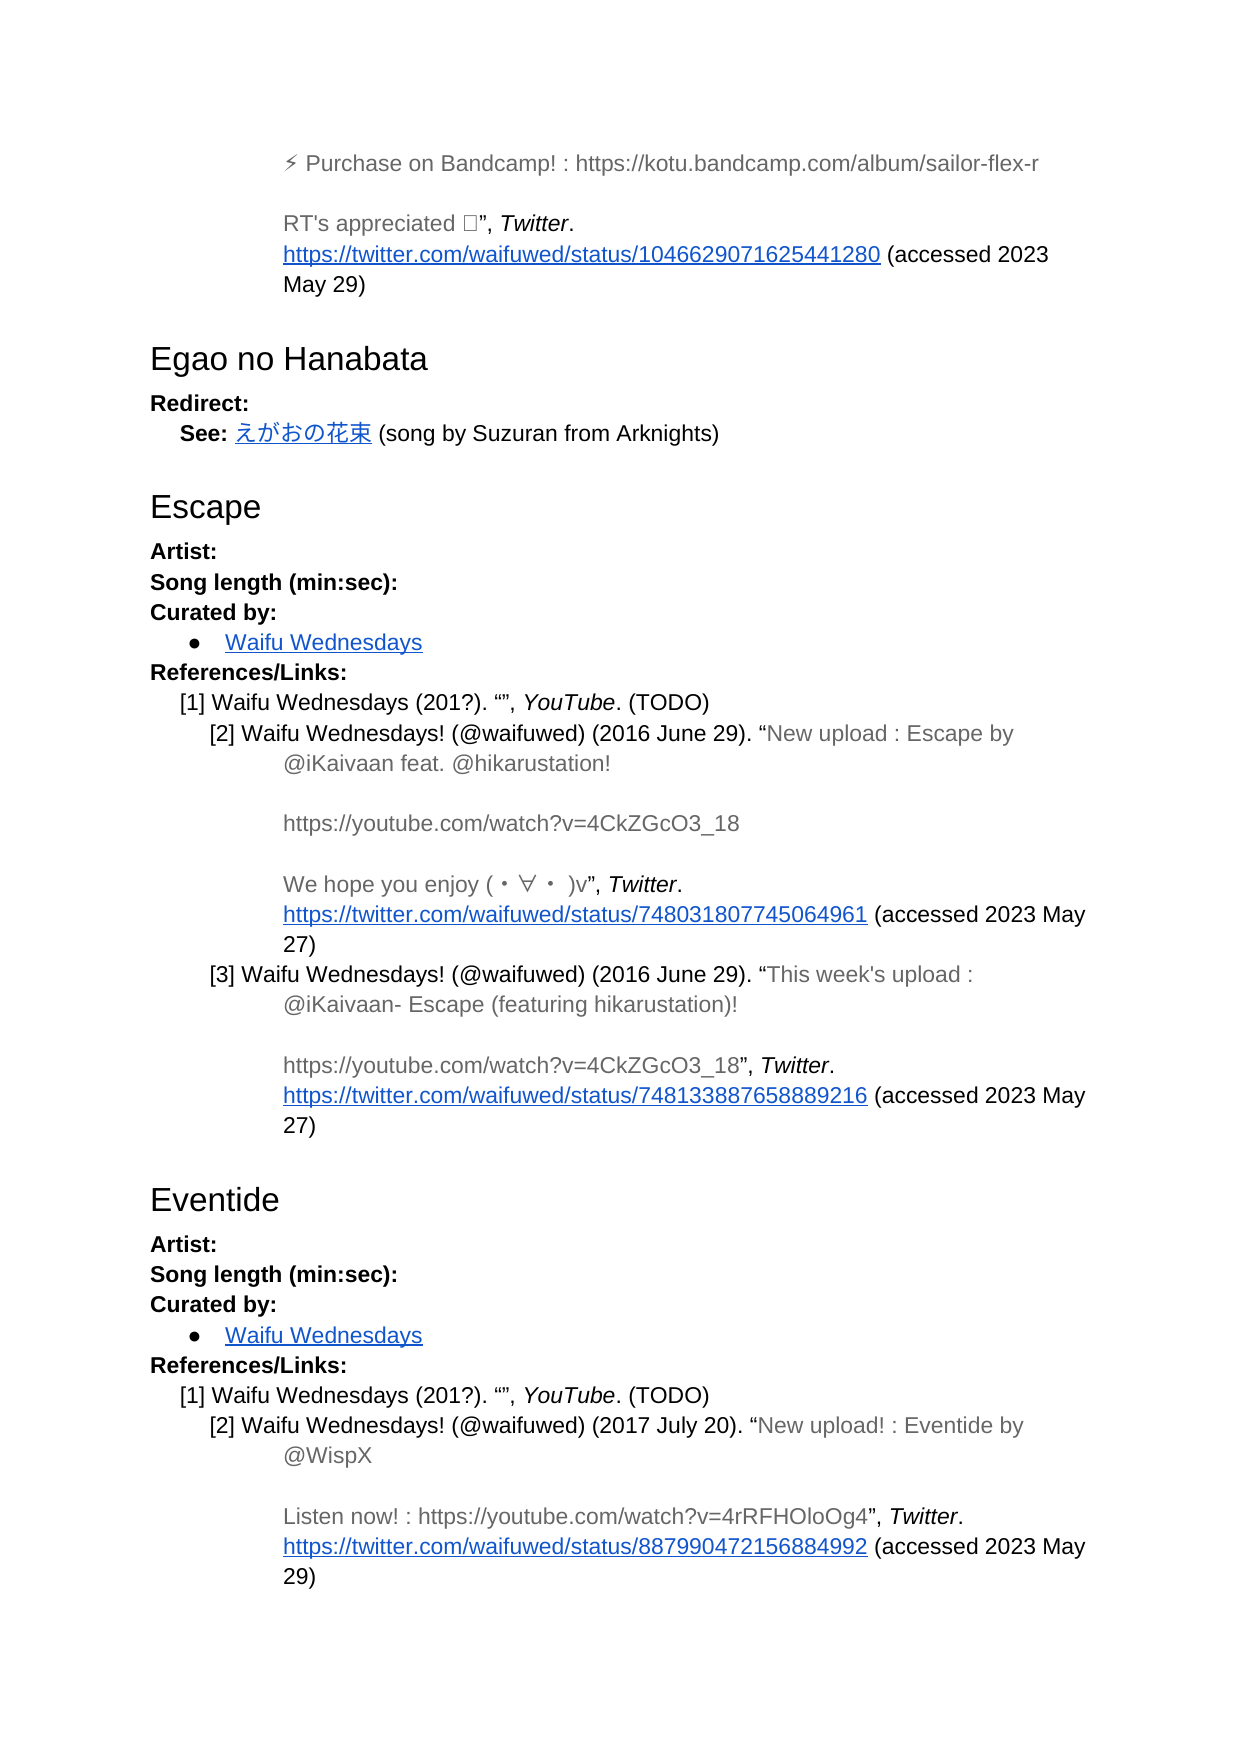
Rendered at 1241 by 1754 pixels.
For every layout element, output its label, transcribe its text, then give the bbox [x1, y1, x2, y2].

list Waifu Wednesdays [187, 629, 1090, 655]
text See: えがおの花束 (song by Suzuran from Arknights) [179, 420, 1090, 446]
text Artist: [150, 538, 1090, 565]
text Curated by: [150, 1291, 1090, 1318]
subtitle Eventide [150, 1180, 1090, 1218]
text References/Links: [150, 659, 1090, 686]
text ⚡️ Purchase on Bandcamp! : https://kotu.bandcamp.com/album/sailor-flex-r RT's appreciated 💞”, Twitter. https://twitter.com/waifuwed/status/1046629071625441280 (accessed 2023 May 29) [209, 150, 1090, 297]
text [2] Waifu Wednesdays! (@waifuwed) (2016 June 29). “New upload : Escape by @iKaivaan feat. @hikarustation! https://youtube.com/watch?v=4CkZGcO3_18 We hope you enjoy (・∀・ )v”, Twitter. https://twitter.com/waifuwed/status/748031807745064961 (accessed 2023 May 27) [209, 719, 1090, 957]
text Song length (min:sec): [150, 568, 1090, 595]
text References/Links: [150, 1352, 1090, 1378]
subtitle Escape [150, 487, 1090, 526]
text Redirect: [150, 389, 1090, 416]
text Artist: [150, 1231, 1090, 1257]
text [3] Waifu Wednesdays! (@waifuwed) (2016 June 29). “This week's upload : @iKaivaan- Escape (featuring hikarustation)! https://youtube.com/watch?v=4CkZGcO3_18”, Twitter. https://twitter.com/waifuwed/status/748133887658889216 (accessed 2023 May 27) [209, 961, 1090, 1139]
text [2] Waifu Wednesdays! (@waifuwed) (2017 July 20). “New upload! : Eventide by @WispX Listen now! : https://youtube.com/watch?v=4rRFHOloOg4”, Twitter. https://twitter.com/waifuwed/status/887990472156884992 (accessed 2023 May 29) [209, 1412, 1090, 1589]
text Song length (min:sec): [150, 1261, 1090, 1287]
text [1] Waifu Wednesdays (201?). “”, YouTube. (TODO) [179, 689, 1090, 716]
text [1] Waifu Wednesdays (201?). “”, YouTube. (TODO) [179, 1382, 1090, 1408]
subtitle Egao no Hanabata [150, 338, 1090, 377]
list Waifu Wednesdays [187, 1322, 1090, 1348]
text Curated by: [150, 599, 1090, 625]
